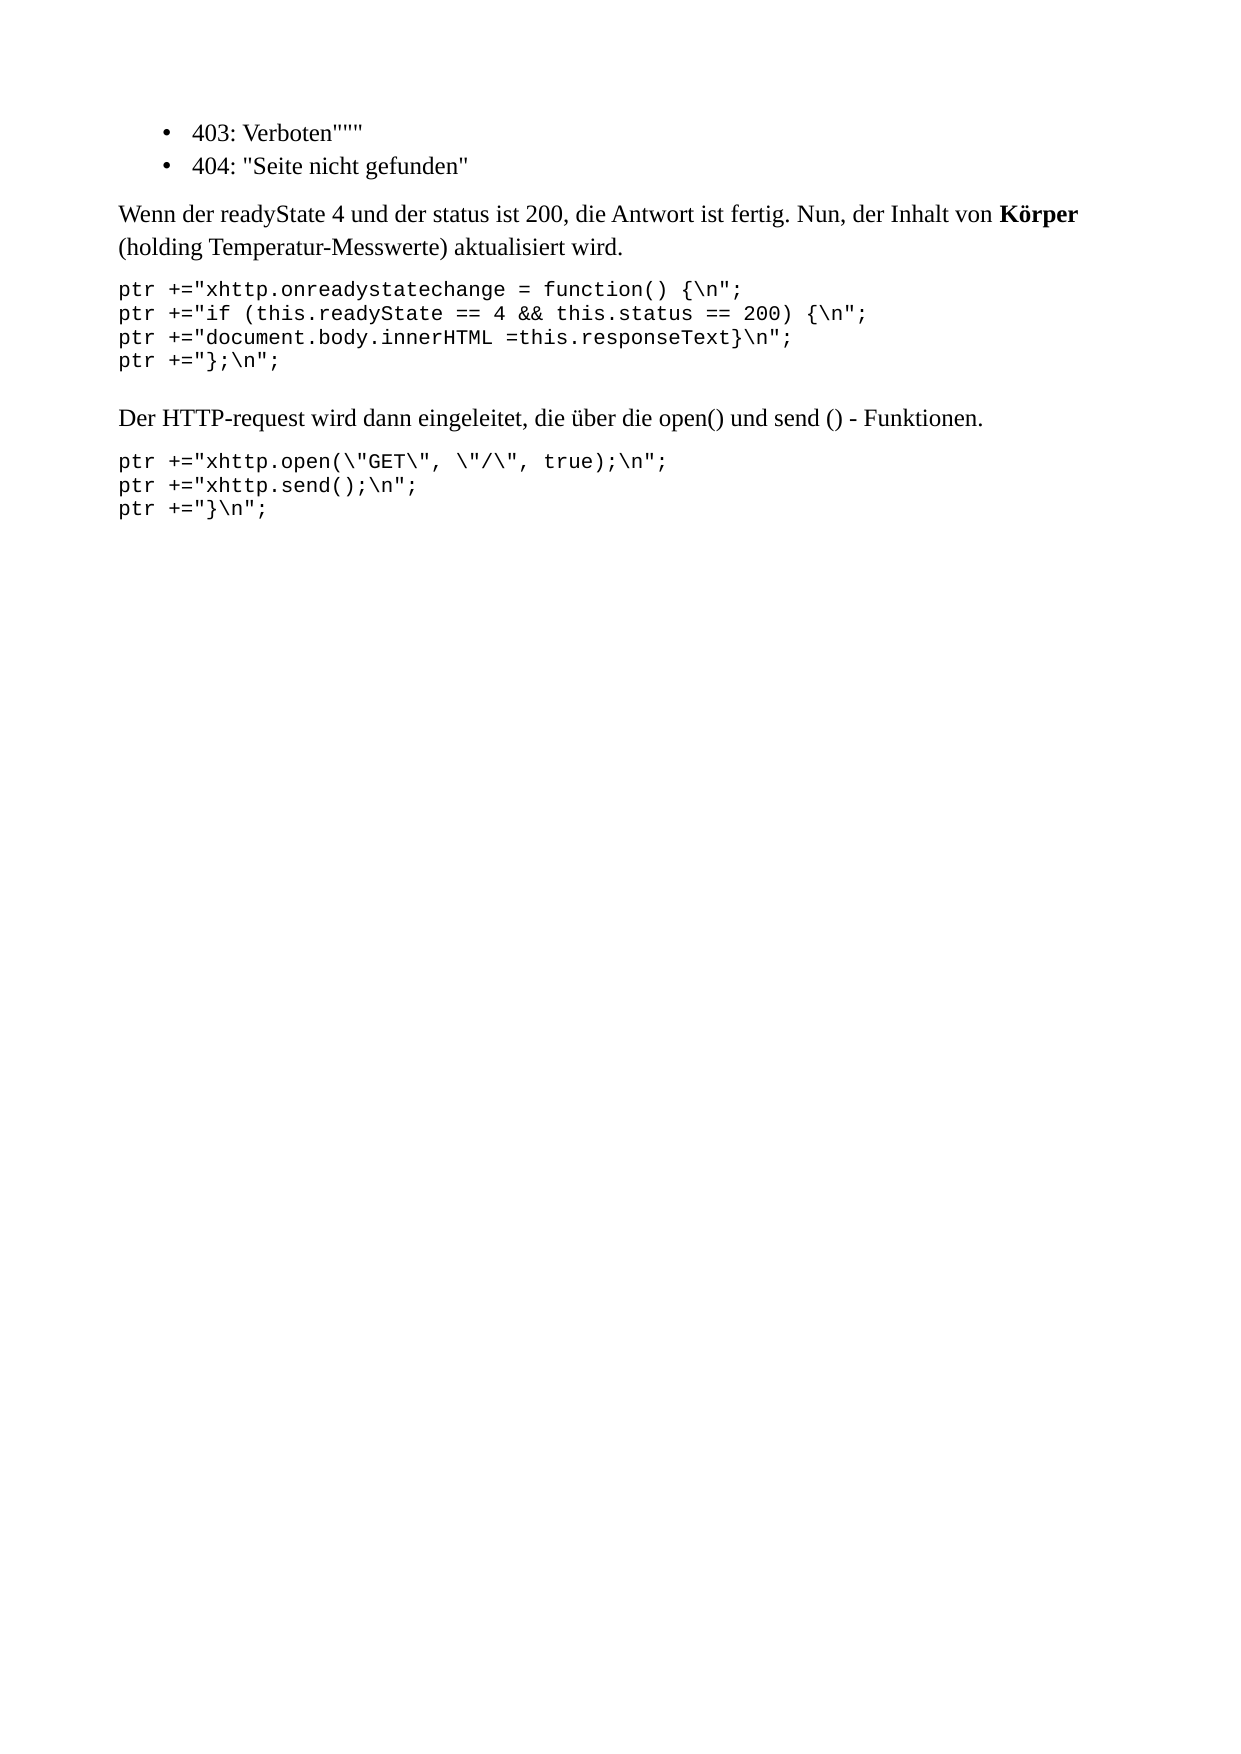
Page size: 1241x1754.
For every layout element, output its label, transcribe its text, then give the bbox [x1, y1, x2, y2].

text ptr +="xhttp.onreadystatechange = function() {\n"; [118, 279, 1122, 303]
list 403: Verboten""" [162, 118, 1122, 147]
text ptr +="xhttp.open(\"GET\", \"/\", true);\n"; [118, 451, 1122, 475]
text ptr +="document.body.innerHTML =this.responseText}\n"; [118, 327, 1122, 350]
text Wenn der readyState 4 und der status ist 200, die Antwort ist fertig. Nun, der Inhalt von Körper (holding Temperatur-Messwerte) aktualisiert wird. [118, 199, 1122, 261]
text ptr +="}\n"; [118, 498, 1122, 522]
text Der HTTP-request wird dann eingeleitet, die über die open() und send () - Funktionen. [118, 403, 1122, 432]
text ptr +="};\n"; [118, 350, 1122, 374]
list 404: "Seite nicht gefunden" [162, 151, 1122, 180]
text ptr +="xhttp.send();\n"; [118, 475, 1122, 498]
text ptr +="if (this.readyState == 4 && this.status == 200) {\n"; [118, 303, 1122, 327]
